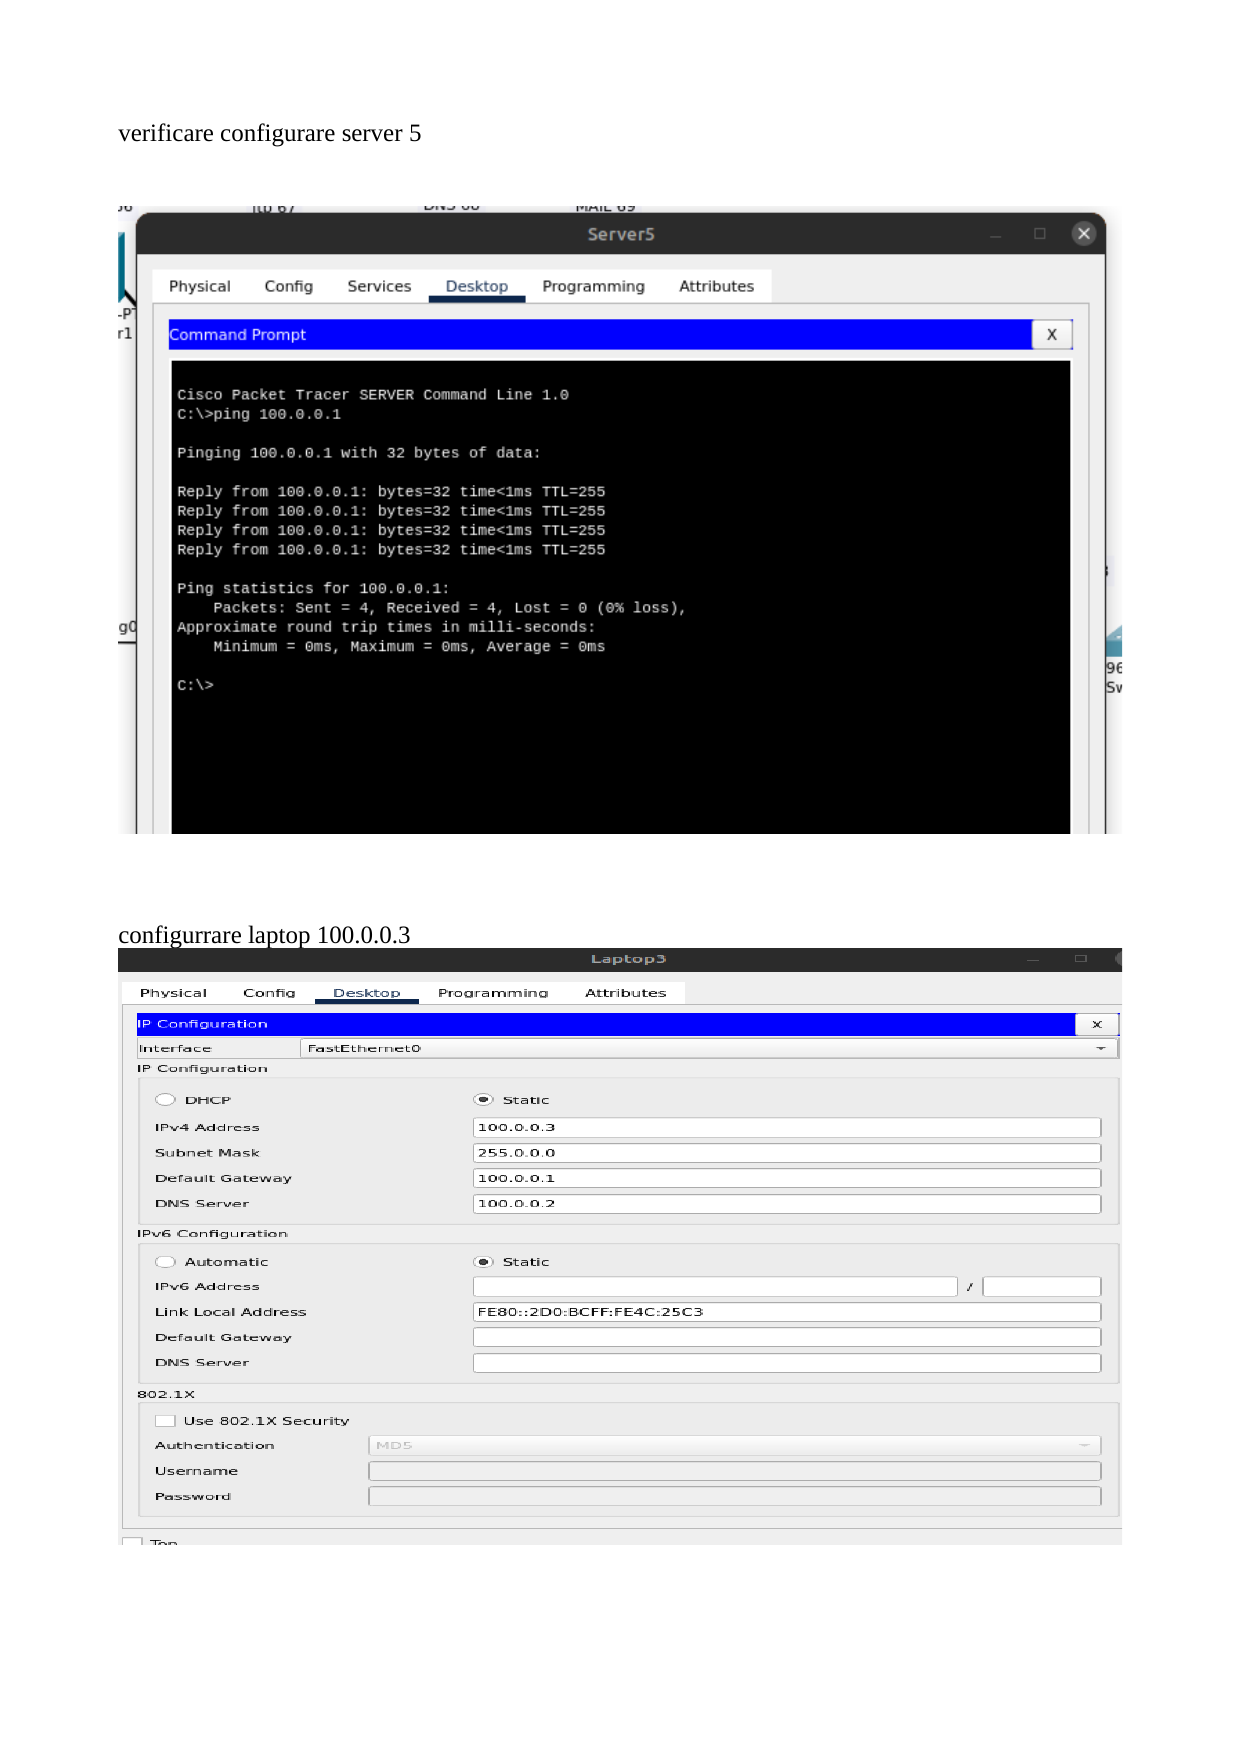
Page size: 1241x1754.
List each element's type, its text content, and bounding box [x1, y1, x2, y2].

picture [118, 948, 1123, 1545]
picture [118, 206, 1123, 834]
text configurrare laptop 100.0.0.3 [118, 920, 1122, 948]
text verificare configurare server 5 [118, 118, 1122, 147]
